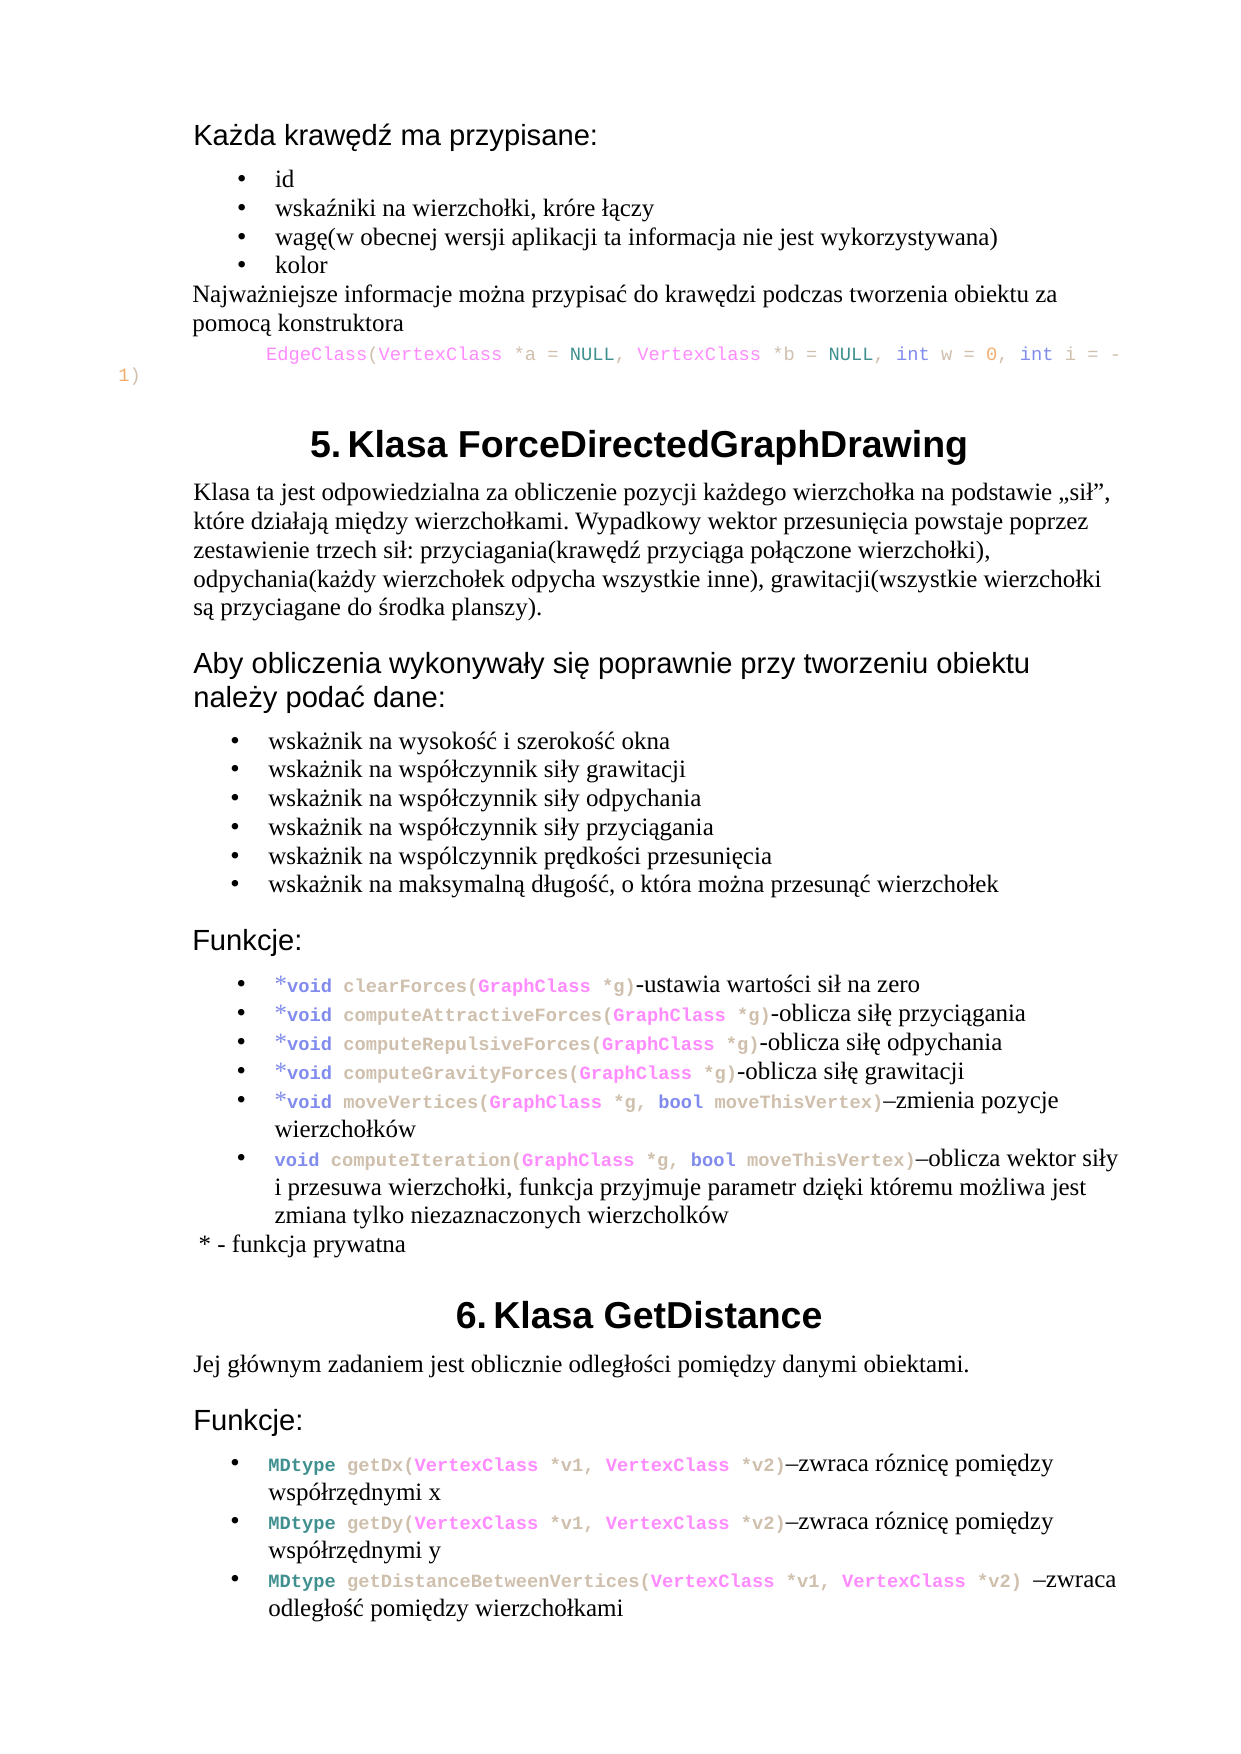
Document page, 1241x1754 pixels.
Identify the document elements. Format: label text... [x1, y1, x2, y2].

list wskażnik na współczynnik siły odpychania [231, 783, 1122, 812]
list MDtype getDy(VertexClass *v1, VertexClass *v2)–zwraca róznicę pomiędzy współrzędnymi y [231, 1506, 1122, 1564]
list Klasa ta jest odpowiedzialna za obliczenie pozycji każdego wierzchołka na podstawie „sił”, które działają między wierzchołkami. Wypadkowy wektor przesunięcia powstaje poprzez zestawienie trzech sił: przyciagania(krawędź przyciąga połączone wierzchołki), odpychania(każdy wierzchołek odpycha wszystkie inne), grawitacji(wszystkie wierzchołki są przyciagane do środka planszy). [156, 477, 1122, 621]
list wskażnik na maksymalną długość, o która można przesunąć wierzchołek [231, 869, 1122, 898]
list void computeIteration(GraphClass *g, bool moveThisVertex)–oblicza wektor siły i przesuwa wierzchołki, funkcja przyjmuje parametr dzięki któremu możliwa jest zmiana tylko niezaznaczonych wierzcholków [237, 1143, 1122, 1229]
list wskażnik na wysokość i szerokość okna [231, 726, 1122, 754]
list MDtype getDx(VertexClass *v1, VertexClass *v2)–zwraca róznicę pomiędzy współrzędnymi x [231, 1448, 1122, 1506]
list *void computeRepulsiveForces(GraphClass *g)-oblicza siłę odpychania [237, 1027, 1122, 1056]
subtitle Klasa GetDistance [156, 1293, 1122, 1336]
list id [237, 164, 1122, 193]
list wskażnik na współczynnik siły przyciągania [231, 812, 1122, 841]
list *void moveVertices(GraphClass *g, bool moveThisVertex)–zmienia pozycje wierzchołków [237, 1085, 1122, 1143]
list wagę(w obecnej wersji aplikacji ta informacja nie jest wykorzystywana) [237, 222, 1122, 250]
list wskażnik na współczynnik siły grawitacji [231, 754, 1122, 783]
subtitle Funkcje: [118, 923, 1122, 957]
list MDtype getDistanceBetweenVertices(VertexClass *v1, VertexClass *v2) –zwraca odległość pomiędzy wierzchołkami [231, 1564, 1122, 1622]
list wskażnik na wspólczynnik prędkości przesunięcia [231, 841, 1122, 869]
list *void computeAttractiveForces(GraphClass *g)-oblicza siłę przyciągania [237, 998, 1122, 1027]
list *void clearForces(GraphClass *g)-ustawia wartości sił na zero [237, 969, 1122, 998]
subtitle Funkcje: [156, 1402, 1122, 1436]
list kolor [237, 250, 1122, 279]
subtitle Każda krawędź ma przypisane: [156, 118, 1122, 152]
list Jej głównym zadaniem jest oblicznie odległości pomiędzy danymi obiektami. [156, 1349, 1122, 1377]
text * - funkcja prywatna [118, 1229, 1122, 1258]
subtitle Klasa ForceDirectedGraphDrawing [156, 422, 1122, 465]
list *void computeGravityForces(GraphClass *g)-oblicza siłę grawitacji [237, 1056, 1122, 1085]
list wskaźniki na wierzchołki, króre łączy [237, 193, 1122, 222]
subtitle Aby obliczenia wykonywały się poprawnie przy tworzeniu obiektu należy podać dane: [156, 646, 1122, 713]
text Najważniejsze informacje można przypisać do krawędzi podczas tworzenia obiektu za pomocą konstruktora EdgeClass(VertexClass *a = NULL, VertexClass *b = NULL, int w = 0, int i = -1) [118, 279, 1122, 387]
